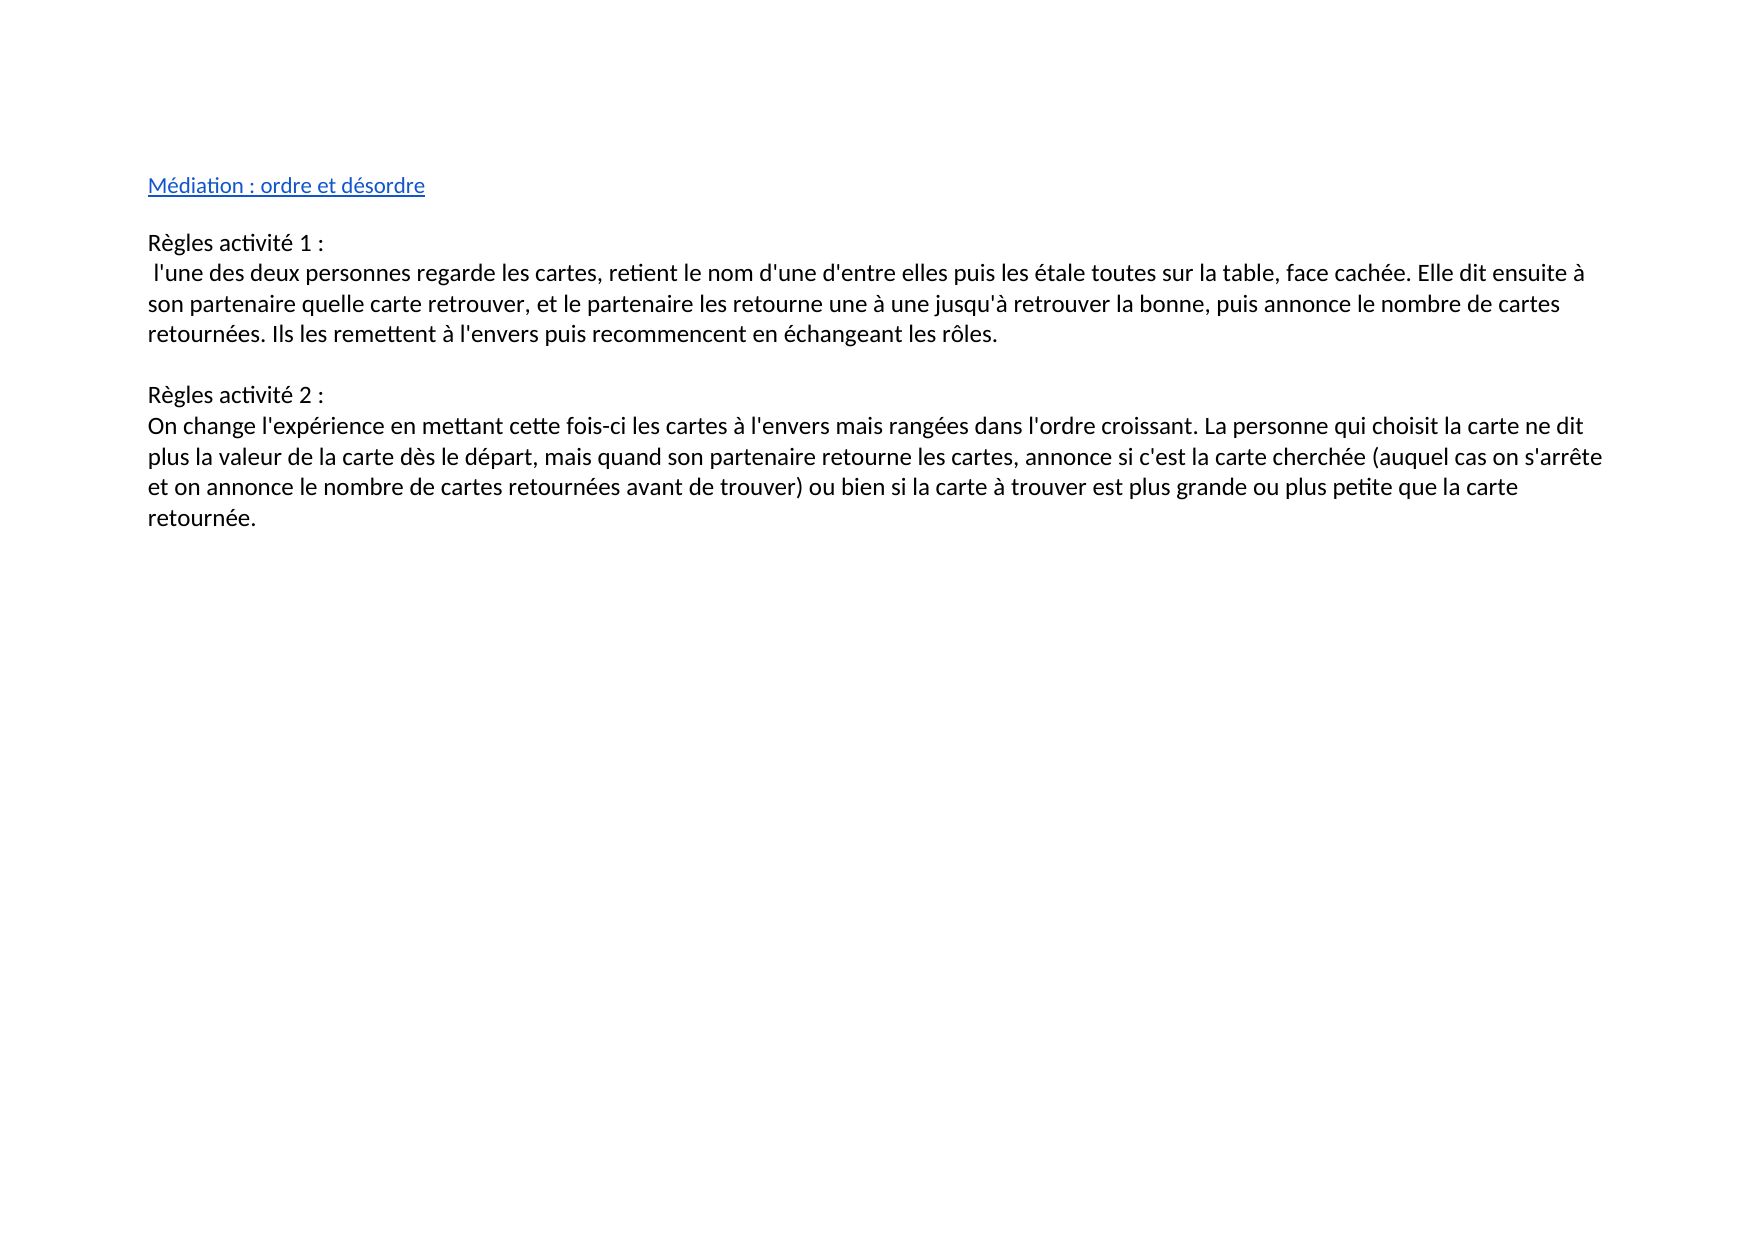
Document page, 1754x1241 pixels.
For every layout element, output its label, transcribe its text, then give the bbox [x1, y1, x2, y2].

text On change l'expérience en mettant cette fois-ci les cartes à l'envers mais rangées dans l'ordre croissant. La personne qui choisit la carte ne dit plus la valeur de la carte dès le départ, mais quand son partenaire retourne les cartes, annonce si c'est la carte cherchée (auquel cas on s'arrête et on annonce le nombre de cartes retournées avant de trouver) ou bien si la carte à trouver est plus grande ou plus petite que la carte retournée. [148, 410, 1606, 532]
text Règles activité 2 : [148, 380, 1606, 410]
text Médiation : ordre et désordre [148, 171, 1606, 199]
text Règles activité 1 : [148, 227, 1606, 258]
text l'une des deux personnes regarde les cartes, retient le nom d'une d'entre elles puis les étale toutes sur la table, face cachée. Elle dit ensuite à son partenaire quelle carte retrouver, et le partenaire les retourne une à une jusqu'à retrouver la bonne, puis annonce le nombre de cartes retournées. Ils les remettent à l'envers puis recommencent en échangeant les rôles. [148, 258, 1606, 349]
